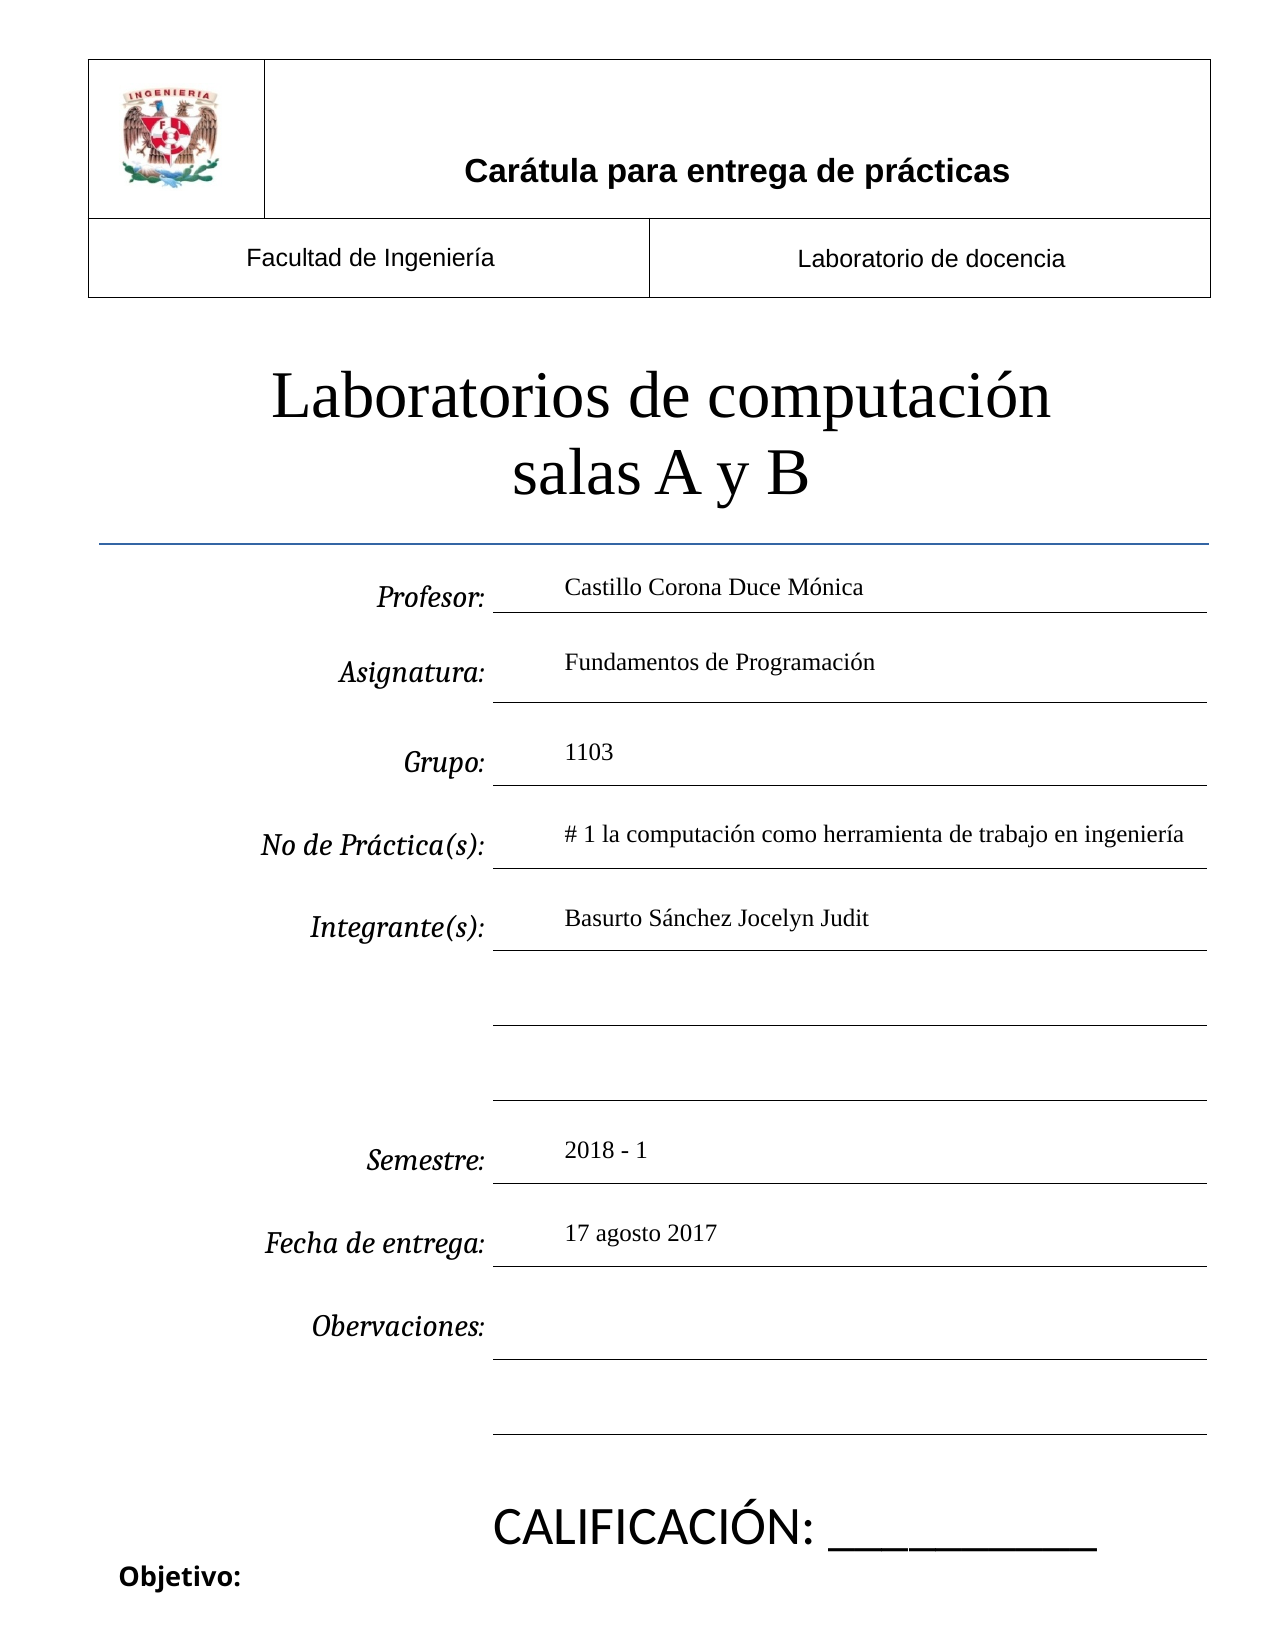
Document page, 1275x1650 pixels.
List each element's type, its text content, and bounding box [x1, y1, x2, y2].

text Laboratorios de computación [118, 355, 1205, 432]
table_cell Semestre: [118, 1100, 493, 1183]
table_cell [493, 1267, 1207, 1359]
table_header Carátula para entrega de prácticas [265, 60, 1210, 217]
table_header Castillo Corona Duce Mónica [493, 545, 1207, 612]
table_cell Laboratorio de docencia [650, 219, 1210, 297]
table_cell No de Práctica(s): [118, 785, 493, 868]
text Objetivo: [118, 1558, 1205, 1595]
table_header [118, 537, 493, 543]
table_cell Fundamentos de Programación [493, 613, 1207, 702]
table_cell Facultad de Ingeniería [89, 219, 649, 297]
table_cell Integrante(s): [118, 868, 493, 950]
table_cell Basurto Sánchez Jocelyn Judit [493, 869, 1207, 950]
table_cell [118, 1359, 493, 1434]
table_header [89, 60, 264, 217]
text CALIFICACIÓN: __________ [118, 1492, 1205, 1558]
table_cell Obervaciones: [118, 1266, 493, 1359]
table_cell [118, 950, 493, 1025]
table_cell [493, 951, 1207, 1025]
text salas A y B [118, 432, 1205, 508]
table_cell # 1 la computación como herramienta de trabajo en ingeniería [493, 786, 1207, 868]
table_cell 1103 [493, 703, 1207, 784]
table_header [493, 537, 1207, 543]
table_cell Asignatura: [118, 612, 493, 702]
table_header Profesor: [118, 545, 493, 612]
table_cell Grupo: [118, 702, 493, 784]
table_cell 17 agosto 2017 [493, 1184, 1207, 1266]
table_cell [118, 1025, 493, 1100]
table_cell [493, 1026, 1207, 1100]
table_cell [493, 1360, 1207, 1434]
table_cell Fecha de entrega: [118, 1183, 493, 1266]
table_cell 2018 - 1 [493, 1101, 1207, 1183]
